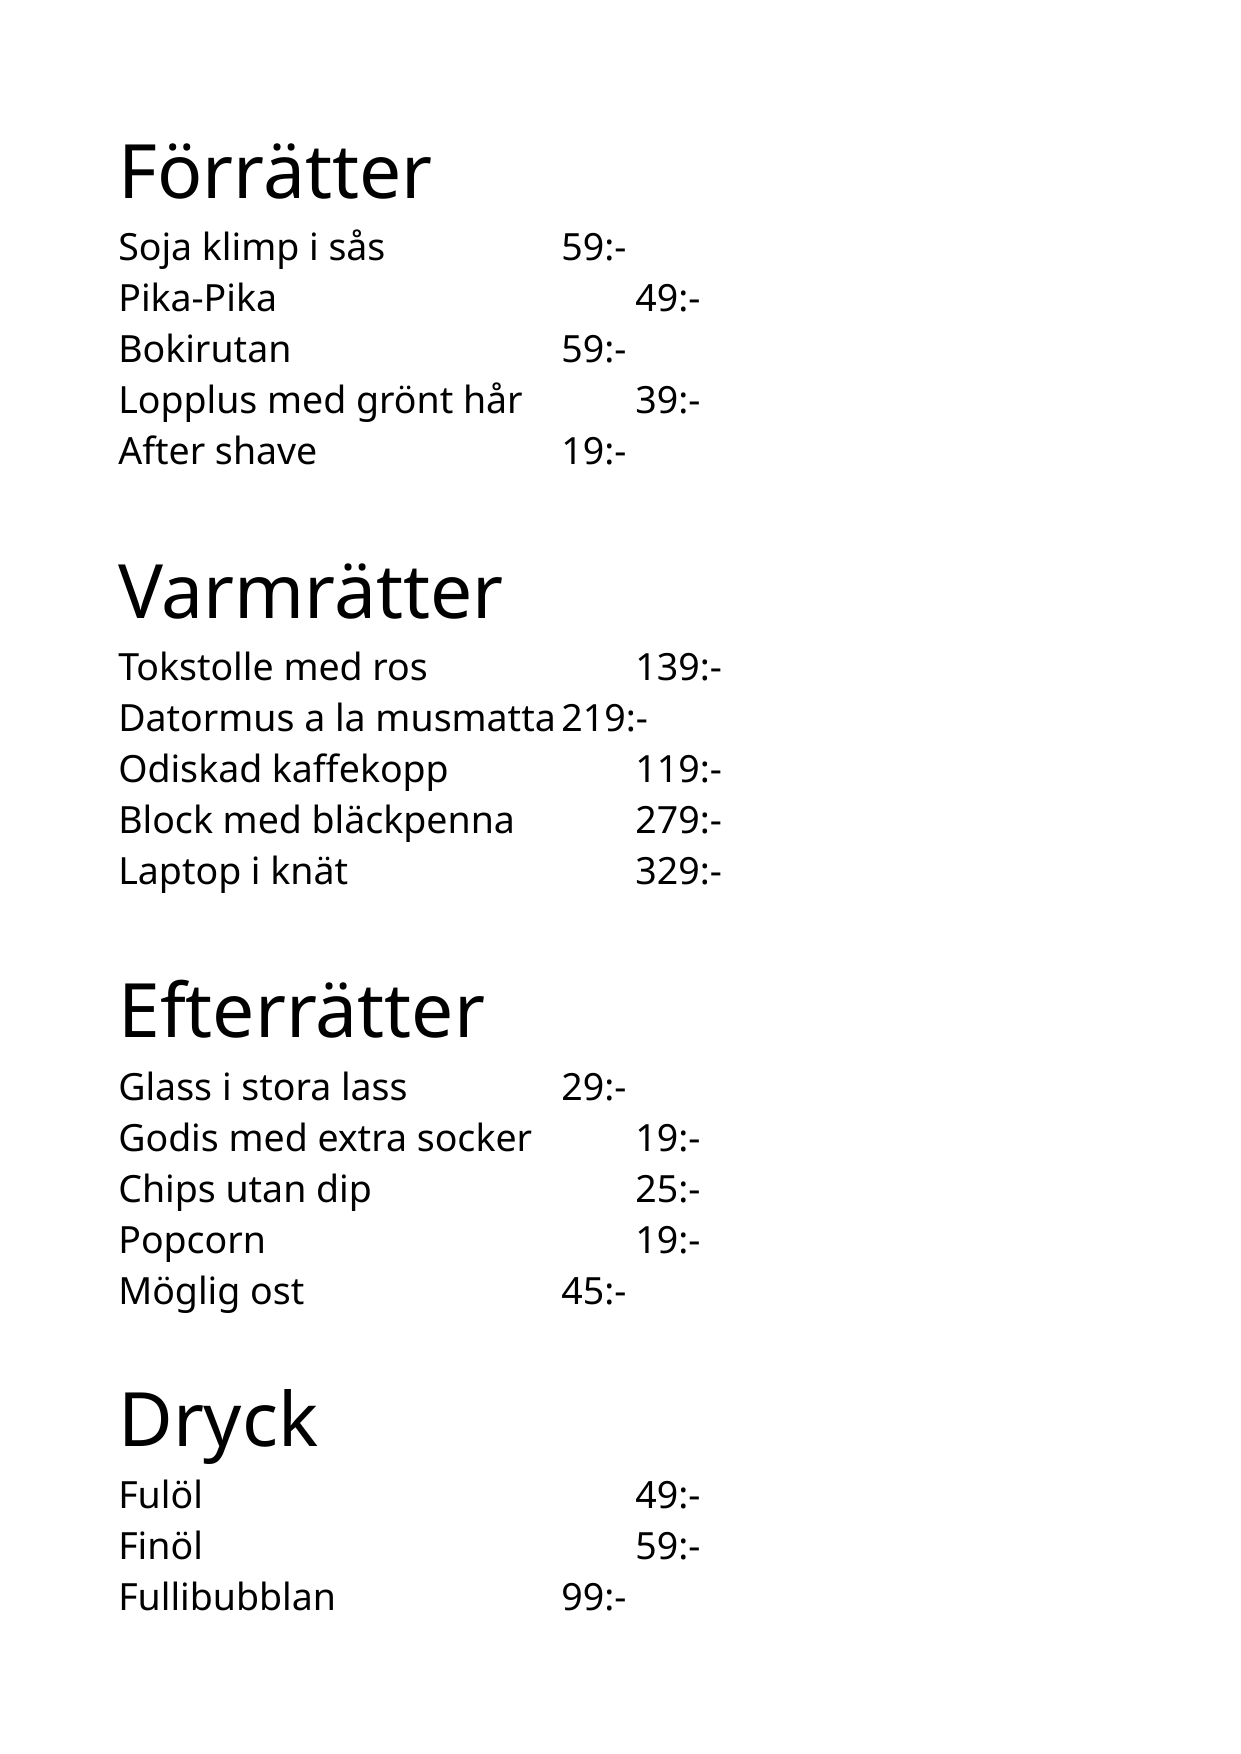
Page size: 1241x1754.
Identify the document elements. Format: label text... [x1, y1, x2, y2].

text Block med bläckpenna 279:- [118, 793, 1122, 844]
text Laptop i knät 329:- [118, 844, 1122, 895]
text After shave 19:- [118, 424, 1122, 476]
text Pika-Pika 49:- [118, 271, 1122, 322]
text Datormus a la musmatta 219:- [118, 691, 1122, 742]
text Lopplus med grönt hår 39:- [118, 373, 1122, 424]
text Dryck [118, 1366, 1122, 1468]
text Bokirutan 59:- [118, 322, 1122, 373]
text Chips utan dip 25:- [118, 1162, 1122, 1213]
text Fullibubblan 99:- [118, 1570, 1122, 1621]
text Tokstolle med ros 139:- [118, 640, 1122, 691]
text Godis med extra socker 19:- [118, 1111, 1122, 1162]
text Finöl 59:- [118, 1519, 1122, 1570]
text Förrätter [118, 118, 1122, 220]
text Glass i stora lass 29:- [118, 1060, 1122, 1111]
text Popcorn 19:- [118, 1213, 1122, 1264]
text Möglig ost 45:- [118, 1264, 1122, 1315]
text Odiskad kaffekopp 119:- [118, 742, 1122, 793]
text Varmrätter [118, 538, 1122, 640]
text Soja klimp i sås 59:- [118, 220, 1122, 271]
text Fulöl 49:- [118, 1468, 1122, 1519]
text Efterrätter [118, 958, 1122, 1060]
